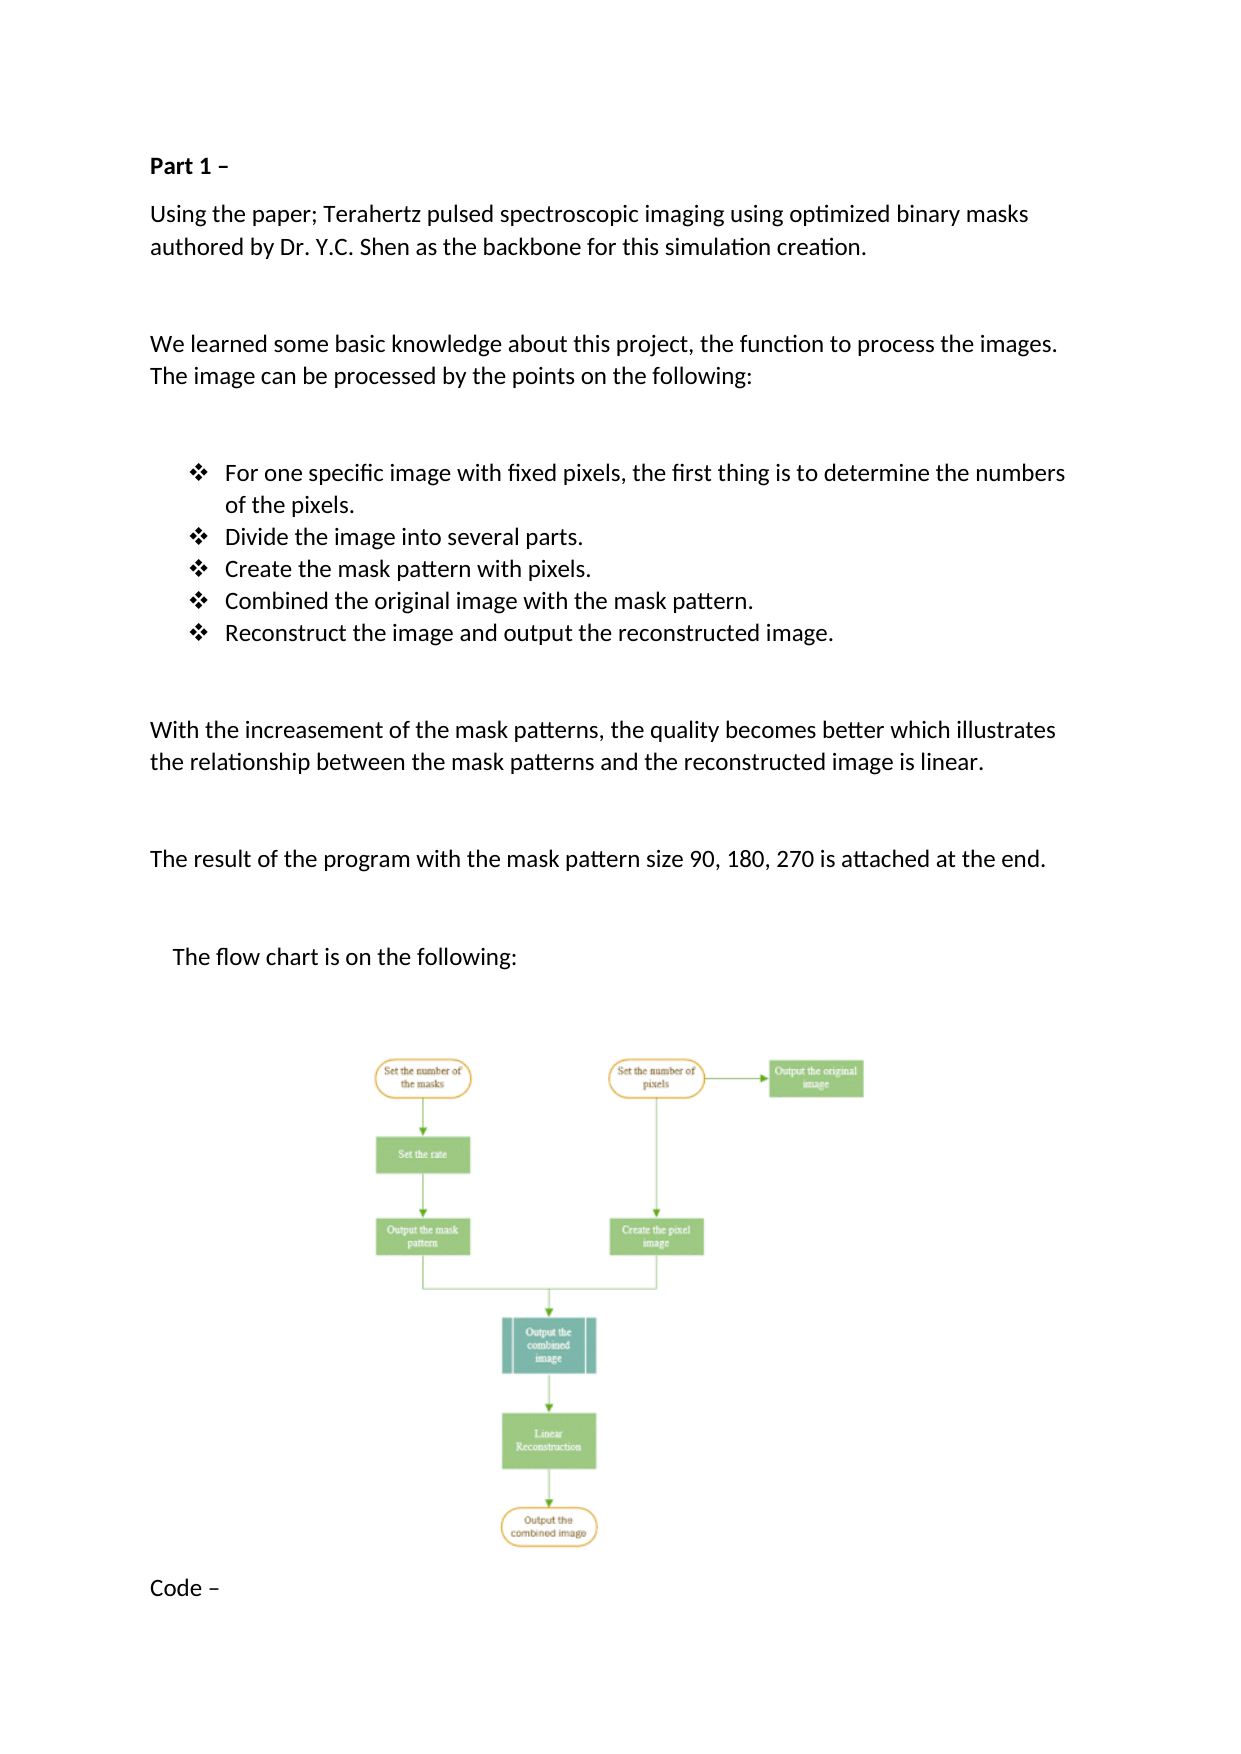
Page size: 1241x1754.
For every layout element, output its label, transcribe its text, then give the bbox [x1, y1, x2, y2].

text With the increasement of the mask patterns, the quality becomes better which illustrates the relationship between the mask patterns and the reconstructed image is linear. [150, 714, 1090, 777]
list For one specific image with fixed pixels, the first thing is to determine the numbers of the pixels. [187, 457, 1090, 520]
text The result of the program with the mask pattern size 90, 180, 270 is attached at the end. [150, 844, 1090, 874]
text Code – [150, 1573, 1090, 1603]
list Divide the image into several parts. [187, 521, 1090, 552]
list Create the mask pattern with pixels. [187, 553, 1090, 584]
text The flow chart is on the following: [150, 941, 1090, 971]
list Combined the original image with the mask pattern. [187, 585, 1090, 616]
list Reconstruct the image and output the reconstructed image. [187, 617, 1090, 648]
text Part 1 – [150, 150, 1090, 181]
text Using the paper; Terahertz pulsed spectroscopic imaging using optimized binary masks authored by Dr. Y.C. Shen as the backbone for this simulation creation. [150, 199, 1090, 261]
text We learned some basic knowledge about this project, the function to process the images. The image can be processed by the points on the following: [150, 328, 1090, 390]
